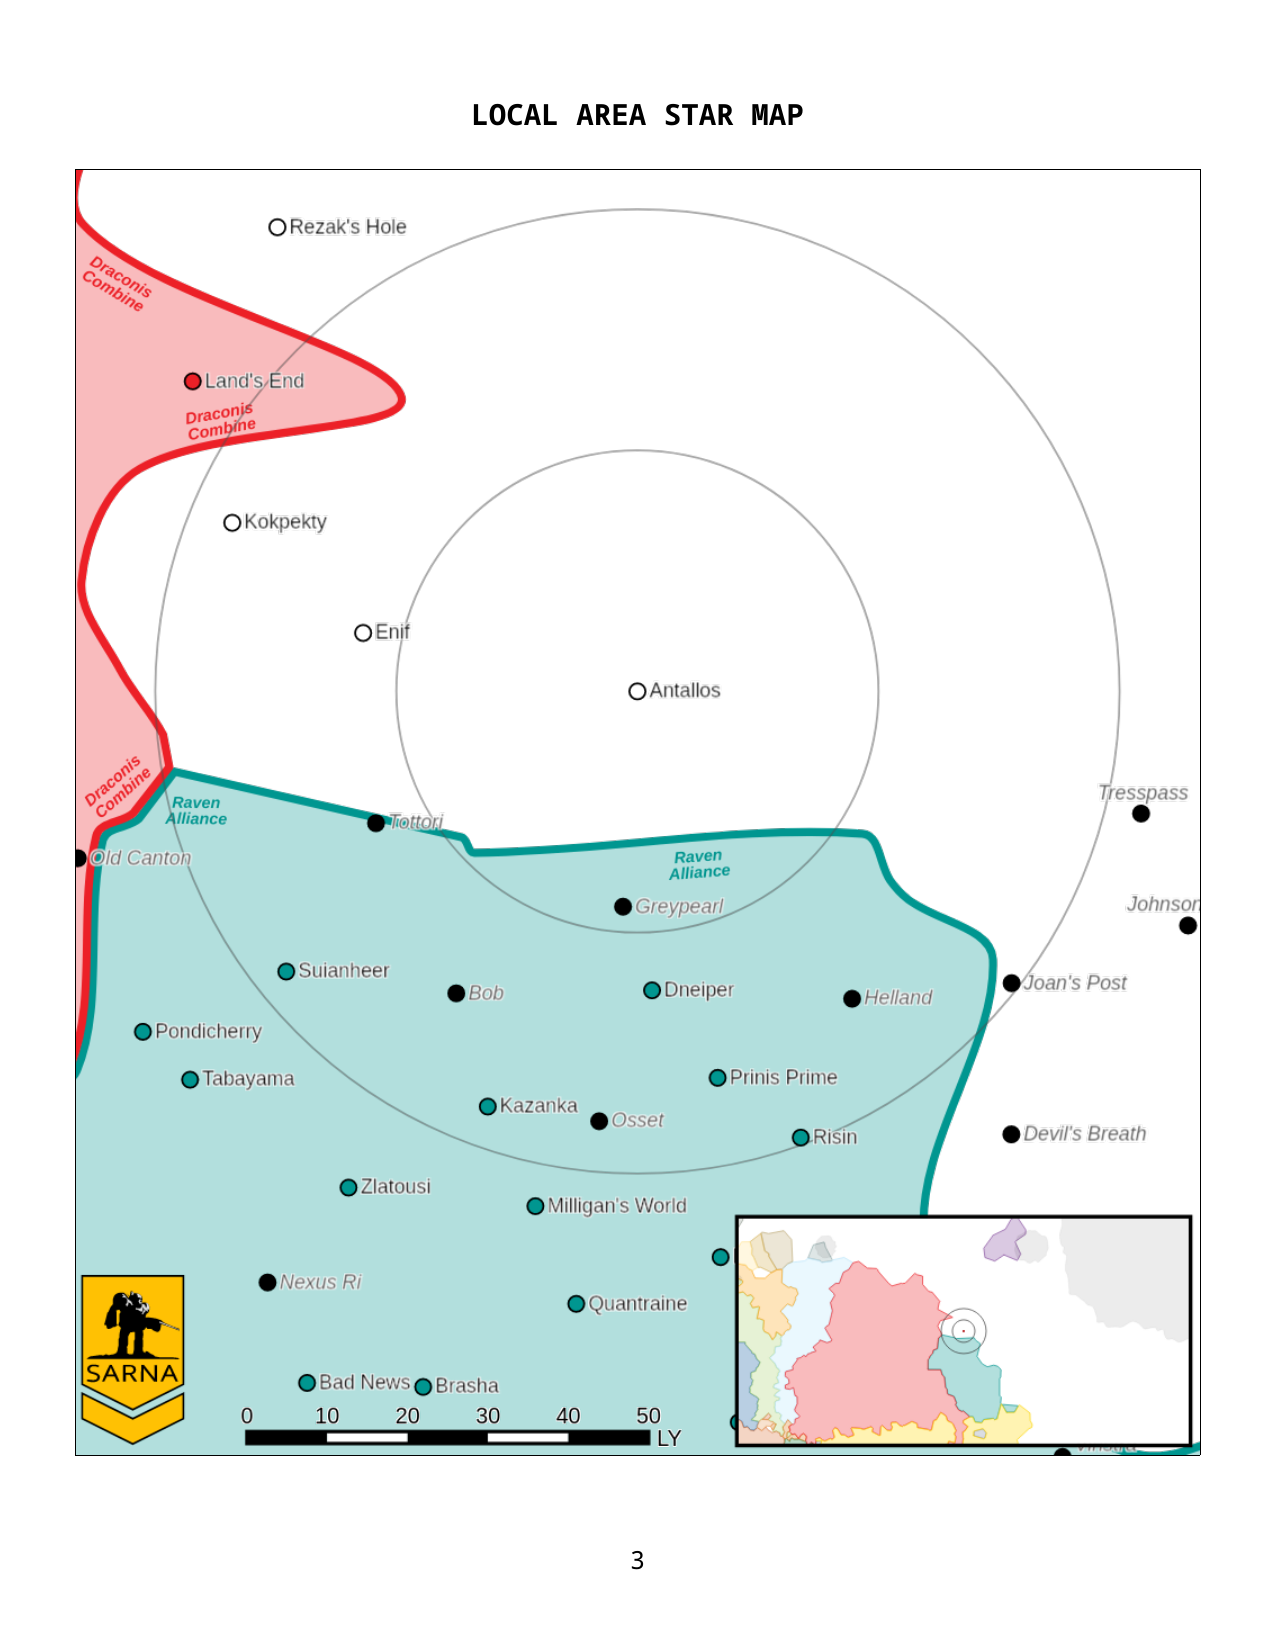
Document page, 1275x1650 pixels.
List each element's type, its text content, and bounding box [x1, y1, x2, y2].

picture [76, 170, 1200, 1455]
subtitle LOCAL AREA STAR MAP [73, 94, 1201, 134]
